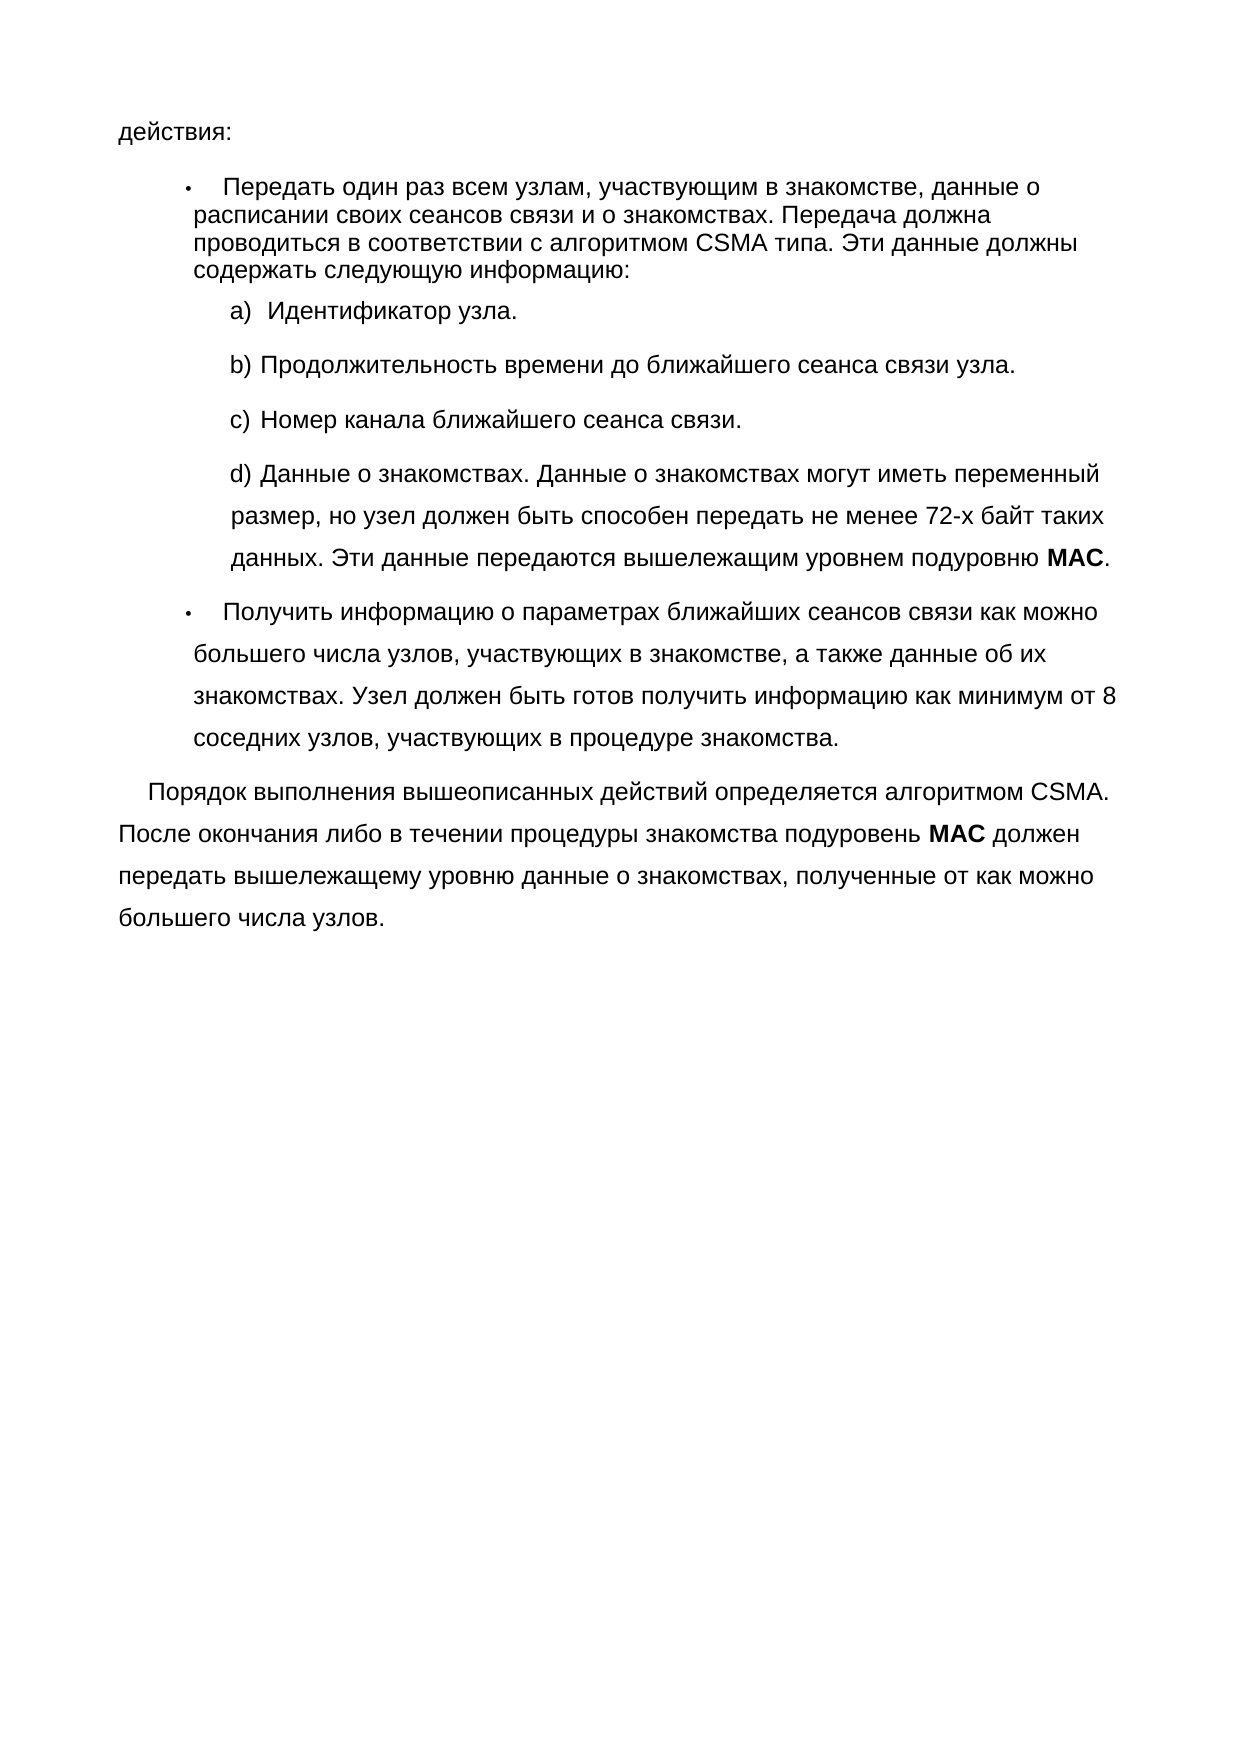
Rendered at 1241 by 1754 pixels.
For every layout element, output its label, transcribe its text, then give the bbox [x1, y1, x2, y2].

list Данные о знакомствах. Данные о знакомствах могут иметь переменный размер, но узел должен быть способен передать не менее 72-х байт таких данных. Эти данные передаются вышележащим уровнем подуровню MAC. [193, 460, 1122, 571]
list Передать один раз всем узлам, участвующим в знакомстве, данные о расписании своих сеансов связи и о знакомствах. Передача должна проводиться в соответствии c алгоритмом CSMA типа. Эти данные должны содержать следующую информацию: [156, 172, 1122, 284]
list Идентификатор узла. [193, 297, 1122, 324]
list Получить информацию о параметрах ближайших сеансов связи как можно большего числа узлов, участвующих в знакомстве, а также данные об их знакомствах. Узел должен быть готов получить информацию как минимум от 8 соседних узлов, участвующих в процедуре знакомства. [156, 598, 1122, 751]
text Порядок выполнения вышеописанных действий определяется алгоритмом CSMA. После окончания либо в течении процедуры знакомства подуровень MAC должен передать вышележащему уровню данные о знакомствах, полученные от как можно большего числа узлов. [118, 778, 1122, 931]
text действия: [118, 118, 1122, 146]
list Продолжительность времени до ближайшего сеанса связи узла. [193, 351, 1122, 379]
list Номер канала ближайшего сеанса связи. [193, 405, 1122, 433]
